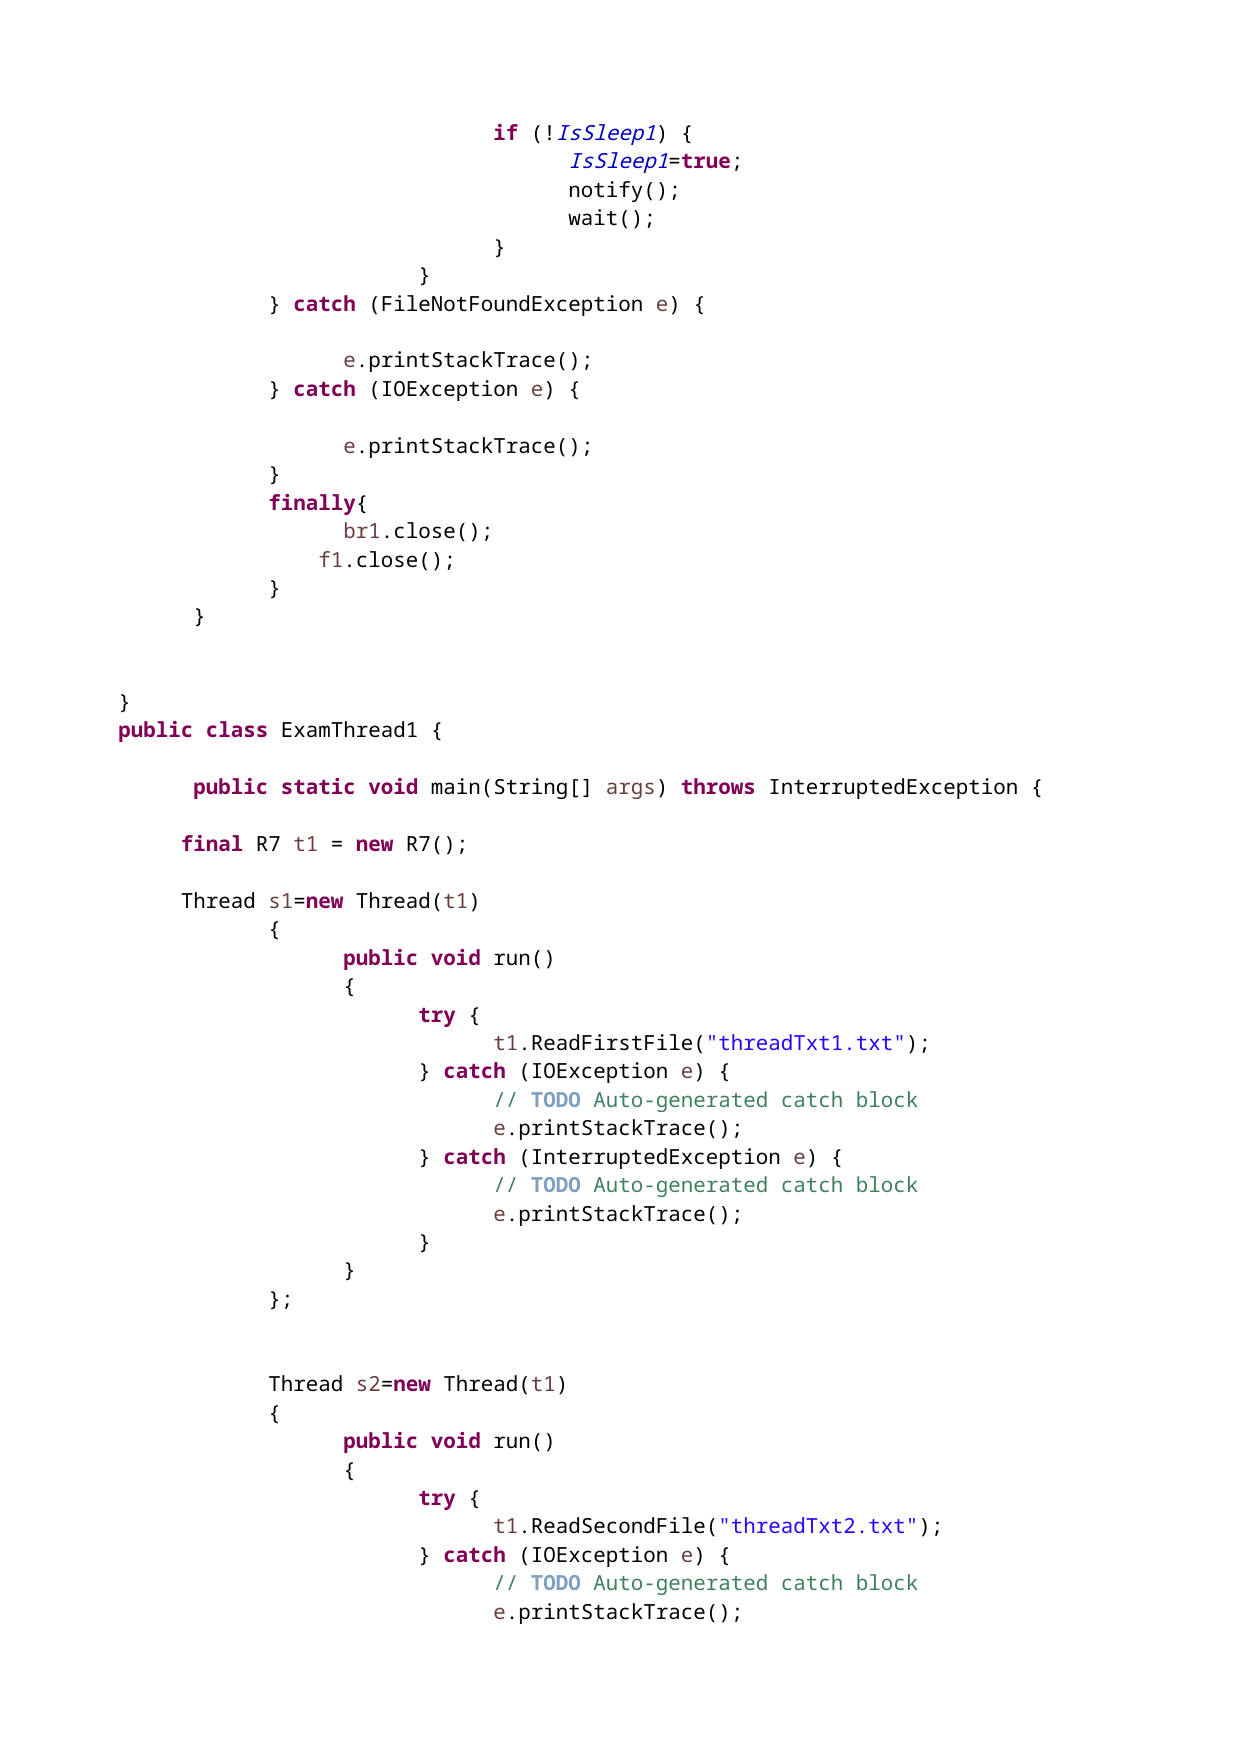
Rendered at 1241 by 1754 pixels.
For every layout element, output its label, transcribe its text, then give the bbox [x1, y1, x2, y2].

text } [118, 232, 1122, 260]
text try { [118, 1000, 1122, 1028]
text } catch (IOException e) { [118, 1057, 1122, 1085]
text { [118, 914, 1122, 943]
text public void run() [118, 1426, 1122, 1455]
text } [118, 1256, 1122, 1284]
text { [118, 971, 1122, 1000]
text final R7 t1 = new R7(); [118, 829, 1122, 857]
text br1.close(); [118, 516, 1122, 545]
text e.printStackTrace(); [118, 1113, 1122, 1142]
text // TODO Auto-generated catch block [118, 1568, 1122, 1597]
text { [118, 1455, 1122, 1483]
text } [118, 260, 1122, 289]
text // TODO Auto-generated catch block [118, 1085, 1122, 1113]
text t1.ReadSecondFile("threadTxt2.txt"); [118, 1512, 1122, 1540]
text wait(); [118, 203, 1122, 232]
text finally{ [118, 488, 1122, 516]
text Thread s1=new Thread(t1) [118, 886, 1122, 914]
text IsSleep1=true; [118, 147, 1122, 175]
text e.printStackTrace(); [118, 1597, 1122, 1625]
text Thread s2=new Thread(t1) [118, 1369, 1122, 1398]
text } catch (IOException e) { [118, 374, 1122, 402]
text try { [118, 1483, 1122, 1512]
text notify(); [118, 175, 1122, 203]
text } [118, 602, 1122, 630]
text } catch (IOException e) { [118, 1540, 1122, 1568]
text public class ExamThread1 { [118, 715, 1122, 744]
text public static void main(String[] args) throws InterruptedException { [118, 772, 1122, 801]
text { [118, 1398, 1122, 1426]
text f1.close(); [118, 545, 1122, 573]
text public void run() [118, 943, 1122, 971]
text e.printStackTrace(); [118, 346, 1122, 374]
text t1.ReadFirstFile("threadTxt1.txt"); [118, 1028, 1122, 1057]
text } catch (InterruptedException e) { [118, 1142, 1122, 1170]
text } [118, 573, 1122, 602]
text // TODO Auto-generated catch block [118, 1170, 1122, 1199]
text e.printStackTrace(); [118, 1199, 1122, 1227]
text e.printStackTrace(); [118, 431, 1122, 459]
text } [118, 687, 1122, 715]
text if (!IsSleep1) { [118, 118, 1122, 147]
text }; [118, 1284, 1122, 1312]
text } [118, 1227, 1122, 1256]
text } catch (FileNotFoundException e) { [118, 289, 1122, 317]
text } [118, 459, 1122, 488]
